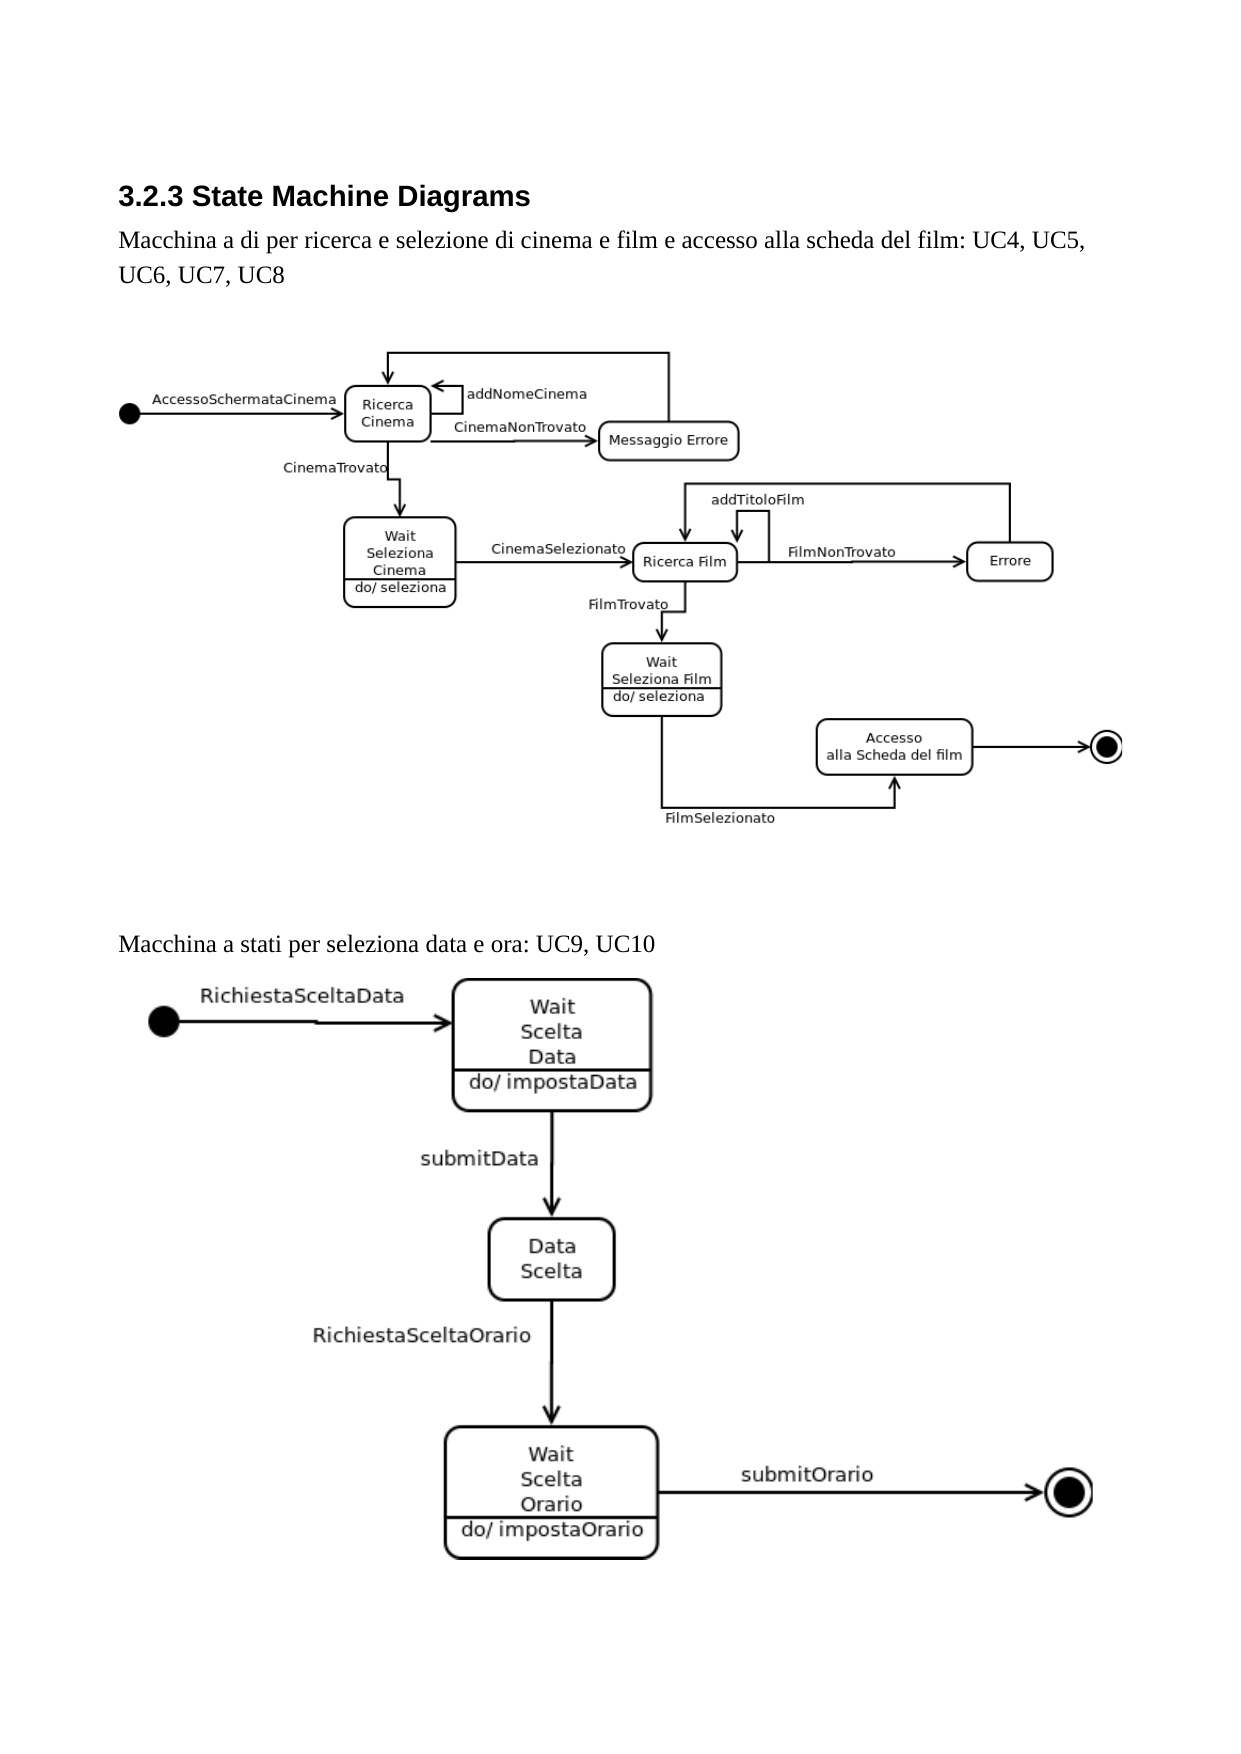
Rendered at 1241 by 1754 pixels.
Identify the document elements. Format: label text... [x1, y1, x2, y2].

picture [118, 308, 1123, 826]
text Macchina a stati per seleziona data e ora: UC9, UC10 [118, 929, 1122, 958]
subtitle 3.2.3 State Machine Diagrams [118, 179, 1122, 213]
picture [147, 978, 1093, 1560]
text Macchina a di per ricerca e selezione di cinema e film e accesso alla scheda del film: UC4, UC5, UC6, UC7, UC8 [118, 225, 1122, 288]
